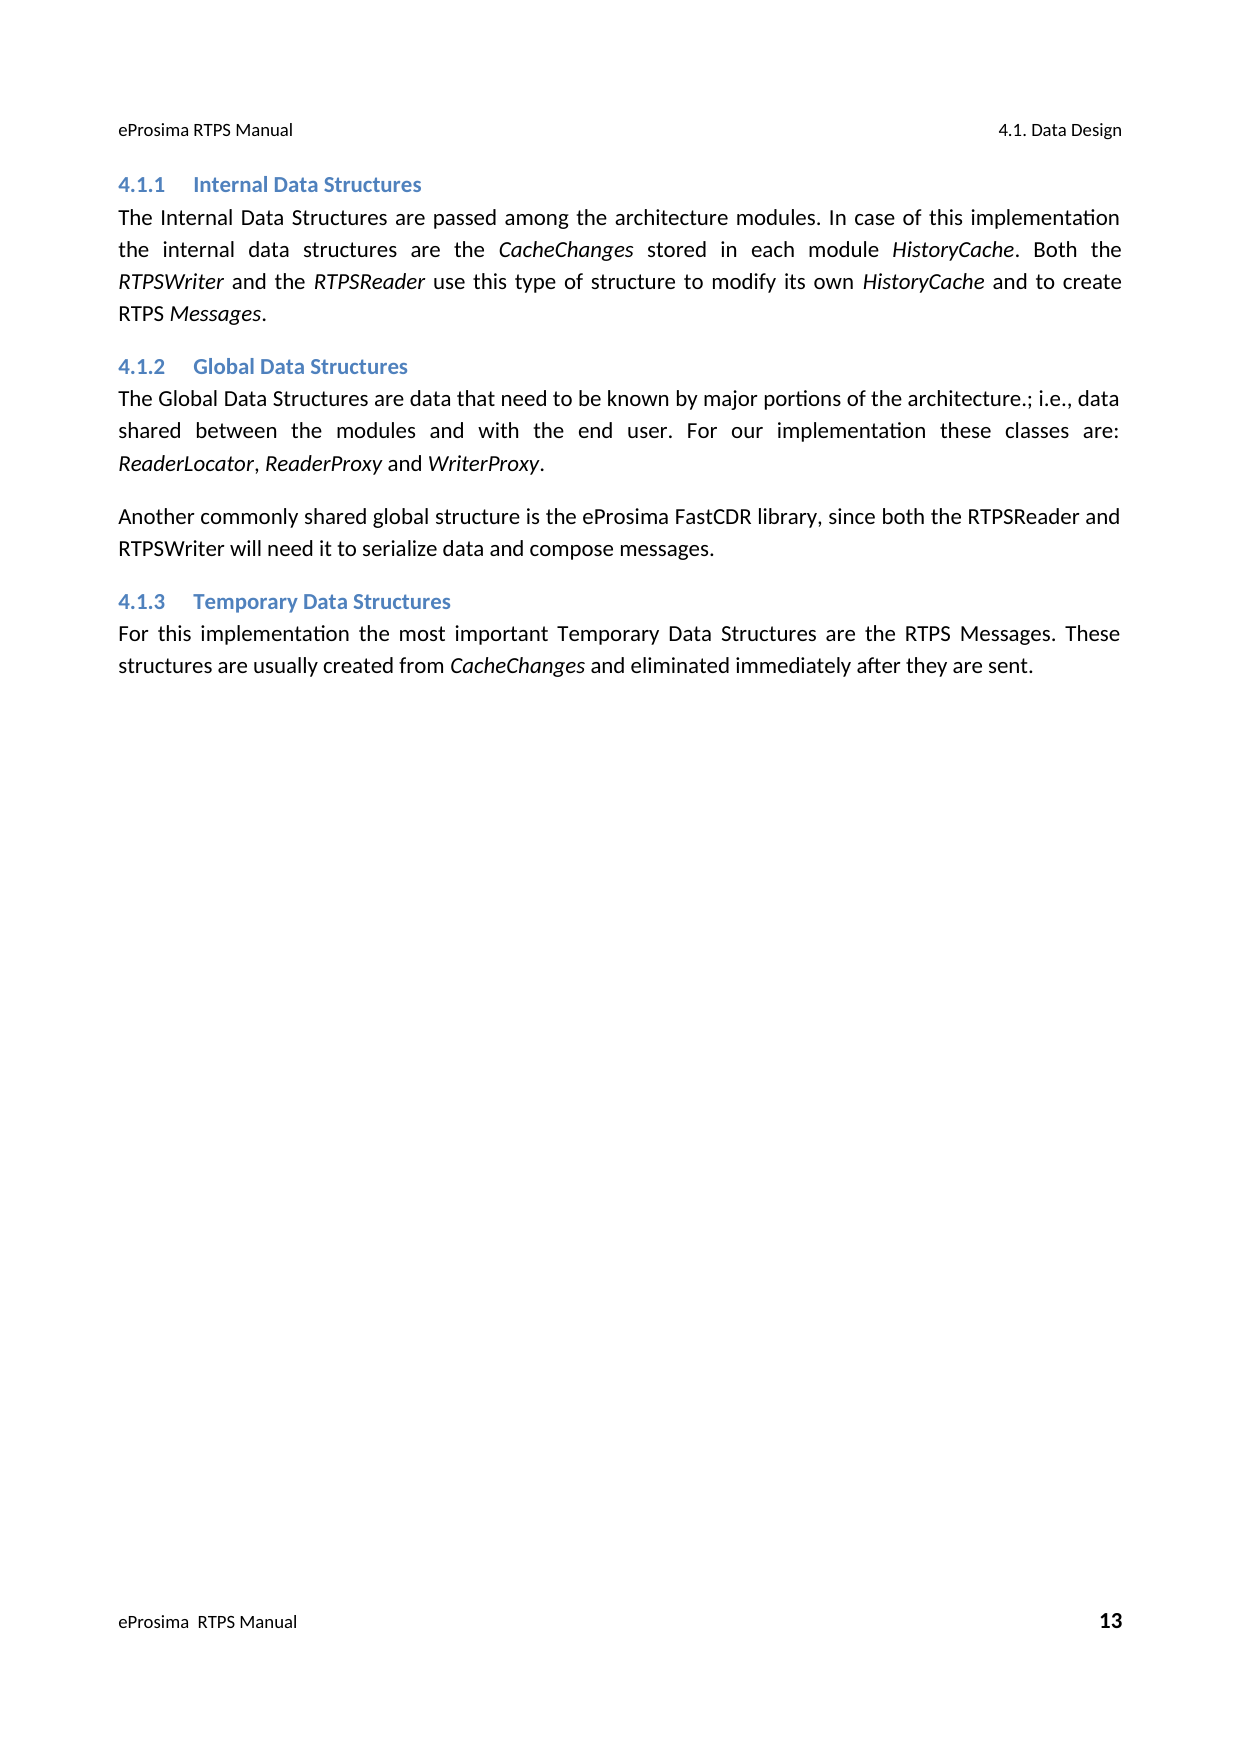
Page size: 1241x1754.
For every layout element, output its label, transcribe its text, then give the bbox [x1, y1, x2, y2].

text Another commonly shared global structure is the eProsima FastCDR library, since both the RTPSReader and RTPSWriter will need it to serialize data and compose messages. [118, 502, 1122, 562]
text The Global Data Structures are data that need to be known by major portions of the architecture.; i.e., data shared between the modules and with the end user. For our implementation these classes are: ReaderLocator, ReaderProxy and WriterProxy. [118, 384, 1122, 477]
subtitle Global Data Structures [118, 352, 1122, 380]
text The Internal Data Structures are passed among the architecture modules. In case of this implementation the internal data structures are the CacheChanges stored in each module HistoryCache. Both the RTPSWriter and the RTPSReader use this type of structure to modify its own HistoryCache and to create RTPS Messages. [118, 203, 1122, 327]
text For this implementation the most important Temporary Data Structures are the RTPS Messages. These structures are usually created from CacheChanges and eliminated immediately after they are sent. [118, 619, 1122, 679]
subtitle Internal Data Structures [118, 171, 1122, 198]
subtitle Temporary Data Structures [118, 587, 1122, 615]
